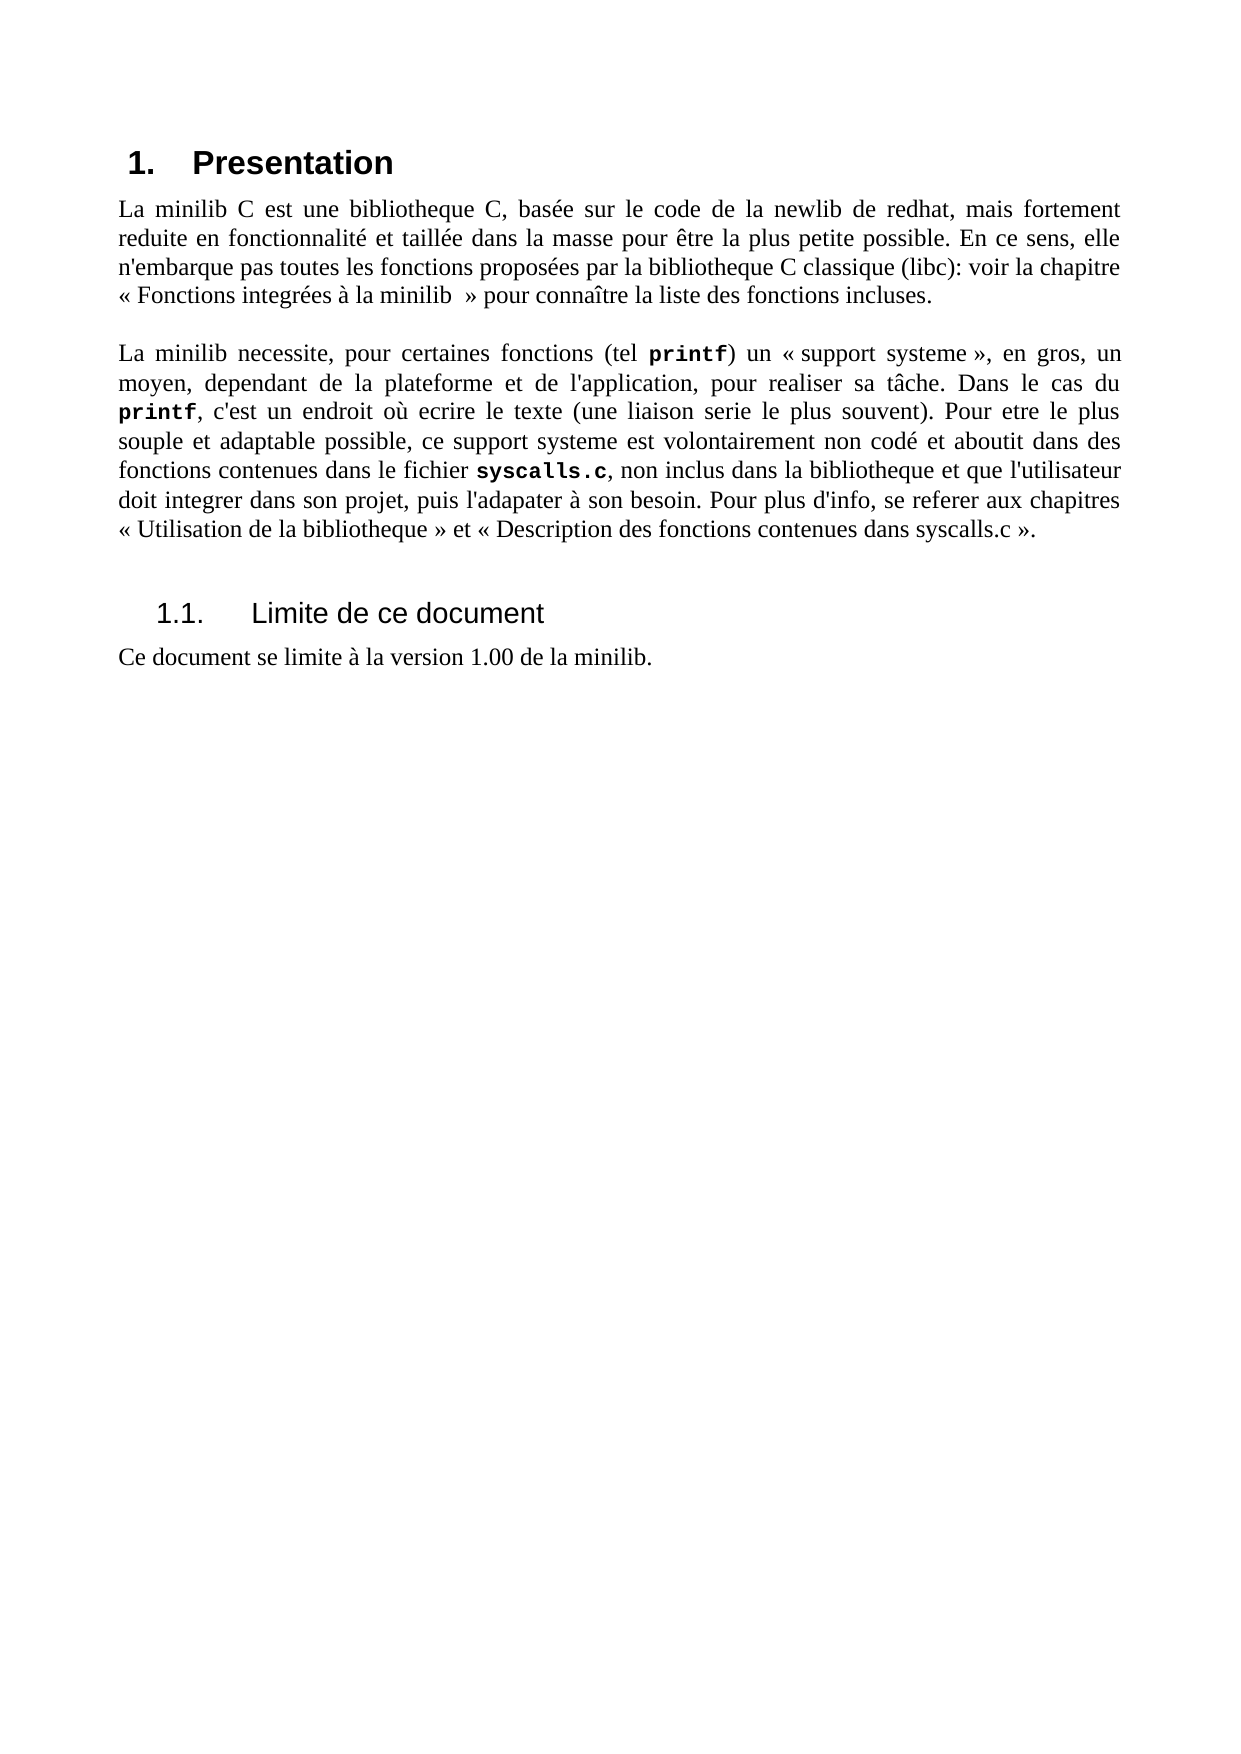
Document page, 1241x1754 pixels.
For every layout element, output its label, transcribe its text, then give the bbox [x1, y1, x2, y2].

text La minilib necessite, pour certaines fonctions (tel printf) un « support systeme », en gros, un moyen, dependant de la plateforme et de l'application, pour realiser sa tâche. Dans le cas du printf, c'est un endroit où ecrire le texte (une liaison serie le plus souvent). Pour etre le plus souple et adaptable possible, ce support systeme est volontairement non codé et aboutit dans des fonctions contenues dans le fichier syscalls.c, non inclus dans la bibliotheque et que l'utilisateur doit integrer dans son projet, puis l'adapater à son besoin. Pour plus d'info, se referer aux chapitres « Utilisation de la bibliotheque » et « Description des fonctions contenues dans syscalls.c ». [118, 338, 1122, 542]
text La minilib C est une bibliotheque C, basée sur le code de la newlib de redhat, mais fortement reduite en fonctionnalité et taillée dans la masse pour être la plus petite possible. En ce sens, elle n'embarque pas toutes les fonctions proposées par la bibliotheque C classique (libc): voir la chapitre « Fonctions integrées à la minilib » pour connaître la liste des fonctions incluses. [118, 194, 1122, 309]
text Ce document se limite à la version 1.00 de la minilib. [118, 642, 1122, 671]
subtitle Limite de ce document [148, 596, 1122, 630]
subtitle Presentation [118, 143, 1122, 182]
